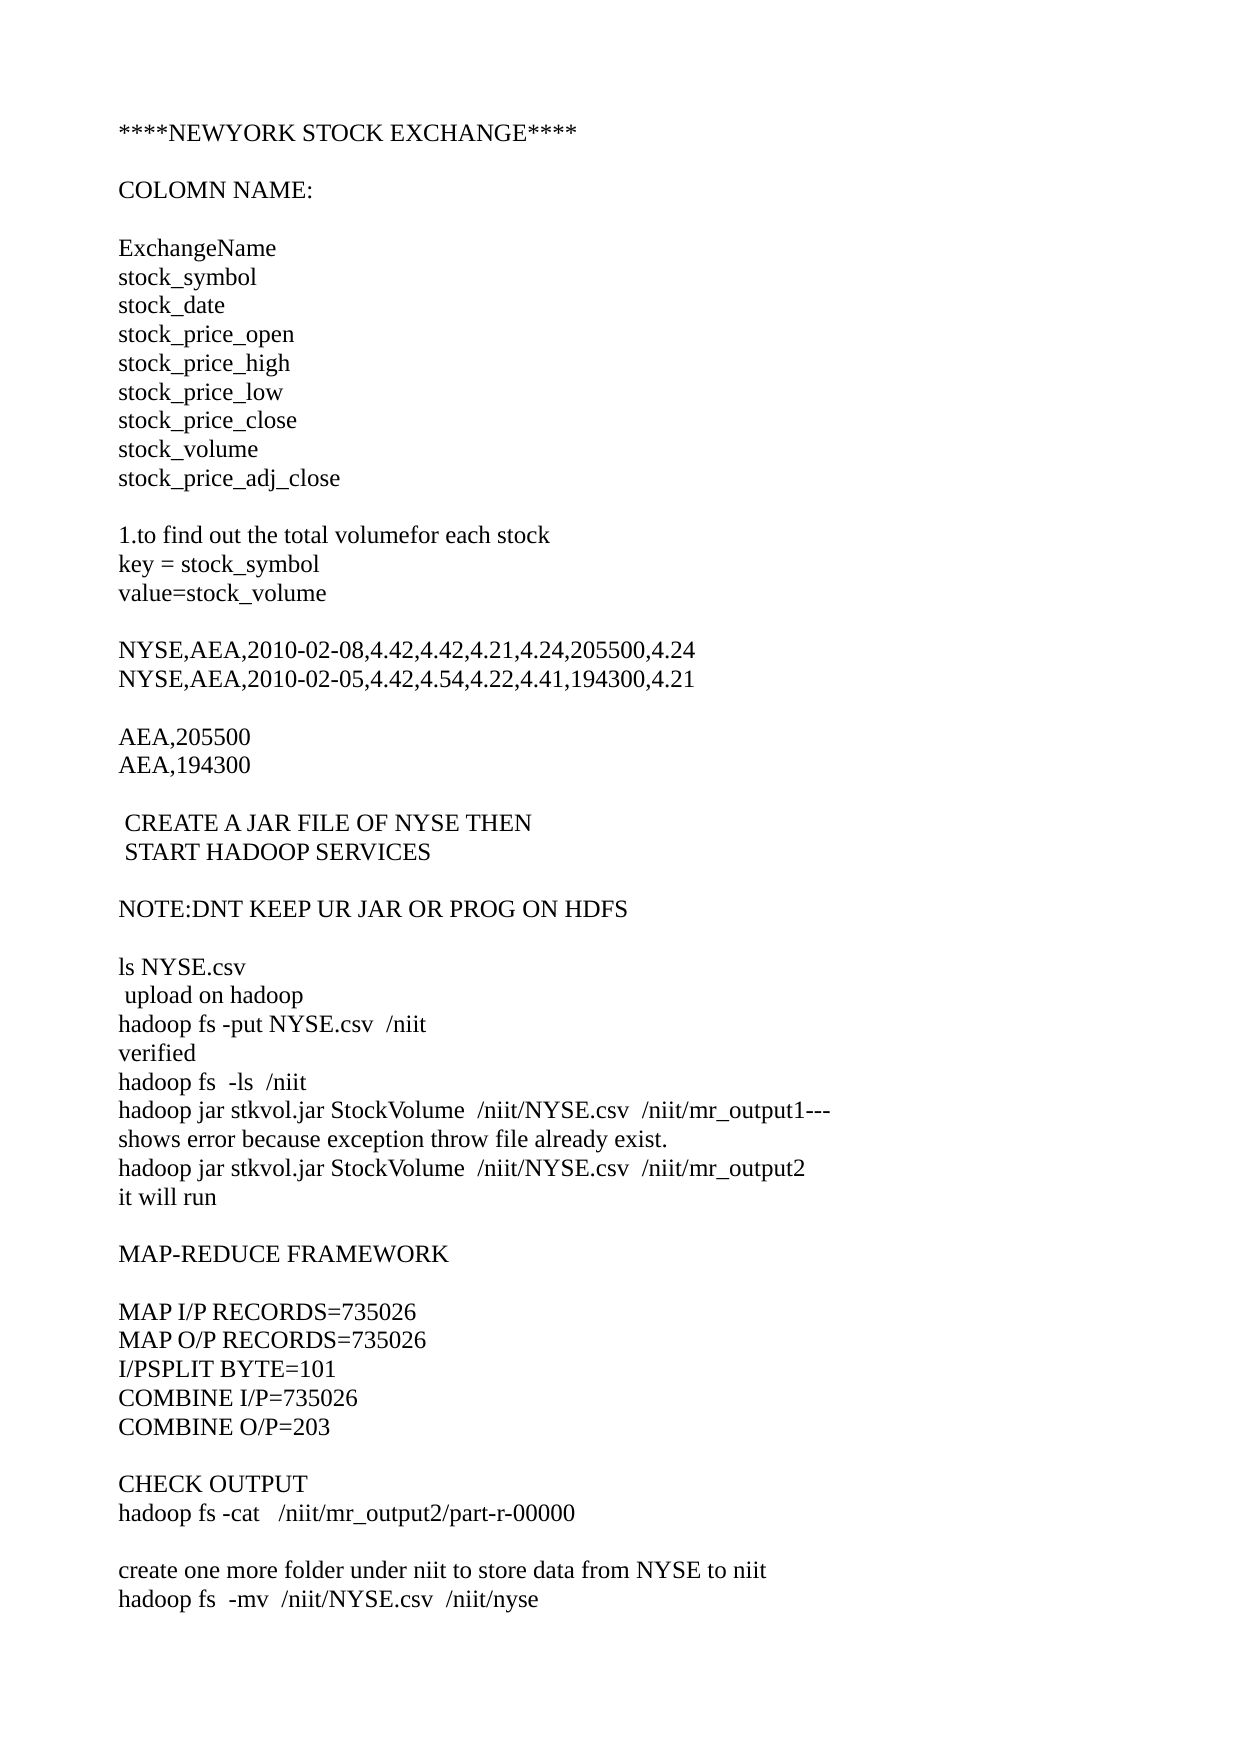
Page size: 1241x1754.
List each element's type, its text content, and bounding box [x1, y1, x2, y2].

text ls NYSE.csv [118, 952, 1122, 981]
text create one more folder under niit to store data from NYSE to niit [118, 1556, 1122, 1584]
text stock_price_low [118, 377, 1122, 406]
text COMBINE I/P=735026 [118, 1383, 1122, 1412]
text hadoop jar stkvol.jar StockVolume /niit/NYSE.csv /niit/mr_output1--- [118, 1096, 1122, 1124]
text NOTE:DNT KEEP UR JAR OR PROG ON HDFS [118, 894, 1122, 923]
text COLOMN NAME: [118, 176, 1122, 204]
text hadoop jar stkvol.jar StockVolume /niit/NYSE.csv /niit/mr_output2 [118, 1153, 1122, 1182]
text NYSE,AEA,2010-02-05,4.42,4.54,4.22,4.41,194300,4.21 [118, 664, 1122, 693]
text AEA,194300 [118, 751, 1122, 779]
text 1.to find out the total volumefor each stock [118, 521, 1122, 549]
text verified [118, 1038, 1122, 1067]
text stock_price_high [118, 348, 1122, 377]
text I/PSPLIT BYTE=101 [118, 1354, 1122, 1383]
text stock_symbol [118, 262, 1122, 291]
text shows error because exception throw file already exist. [118, 1124, 1122, 1153]
text COMBINE O/P=203 [118, 1412, 1122, 1441]
text hadoop fs -put NYSE.csv /niit [118, 1009, 1122, 1038]
text MAP-REDUCE FRAMEWORK [118, 1239, 1122, 1268]
text ****NEWYORK STOCK EXCHANGE**** [118, 118, 1122, 147]
text stock_volume [118, 434, 1122, 463]
text hadoop fs -ls /niit [118, 1067, 1122, 1096]
text START HADOOP SERVICES [118, 837, 1122, 866]
text MAP I/P RECORDS=735026 [118, 1297, 1122, 1326]
text MAP O/P RECORDS=735026 [118, 1326, 1122, 1354]
text NYSE,AEA,2010-02-08,4.42,4.42,4.21,4.24,205500,4.24 [118, 636, 1122, 664]
text ExchangeName [118, 233, 1122, 262]
text key = stock_symbol [118, 549, 1122, 578]
text hadoop fs -mv /niit/NYSE.csv /niit/nyse [118, 1584, 1122, 1613]
text upload on hadoop [118, 981, 1122, 1009]
text stock_price_adj_close [118, 463, 1122, 492]
text stock_price_open [118, 319, 1122, 348]
text CREATE A JAR FILE OF NYSE THEN [118, 808, 1122, 837]
text stock_price_close [118, 406, 1122, 434]
text hadoop fs -cat /niit/mr_output2/part-r-00000 [118, 1498, 1122, 1527]
text value=stock_volume [118, 578, 1122, 607]
text stock_date [118, 291, 1122, 319]
text AEA,205500 [118, 722, 1122, 751]
text it will run [118, 1182, 1122, 1211]
text CHECK OUTPUT [118, 1469, 1122, 1498]
